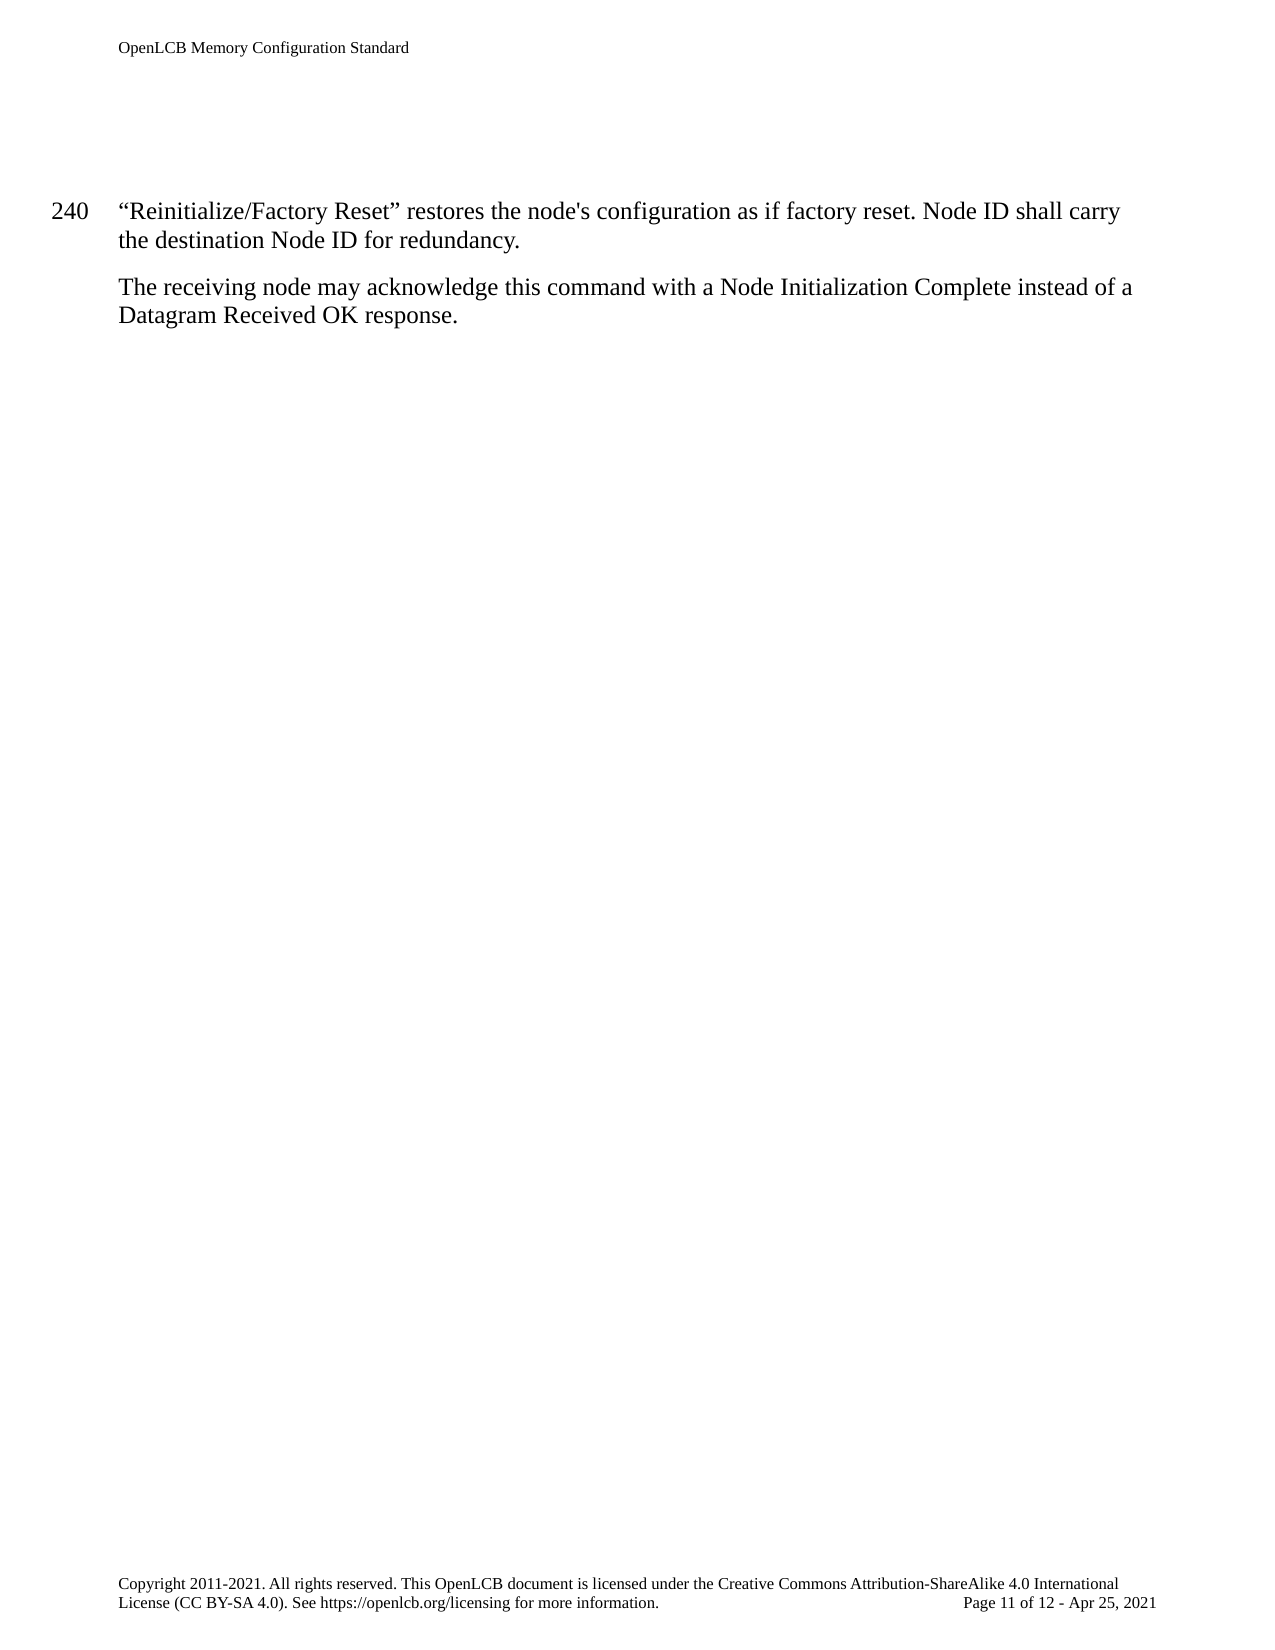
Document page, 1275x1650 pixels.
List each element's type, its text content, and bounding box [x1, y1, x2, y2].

text “Reinitialize/Factory Reset” restores the node's configuration as if factory reset. Node ID shall carry the destination Node ID for redundancy. [118, 196, 1157, 254]
text The receiving node may acknowledge this command with a Node Initialization Complete instead of a Datagram Received OK response. [118, 272, 1157, 329]
